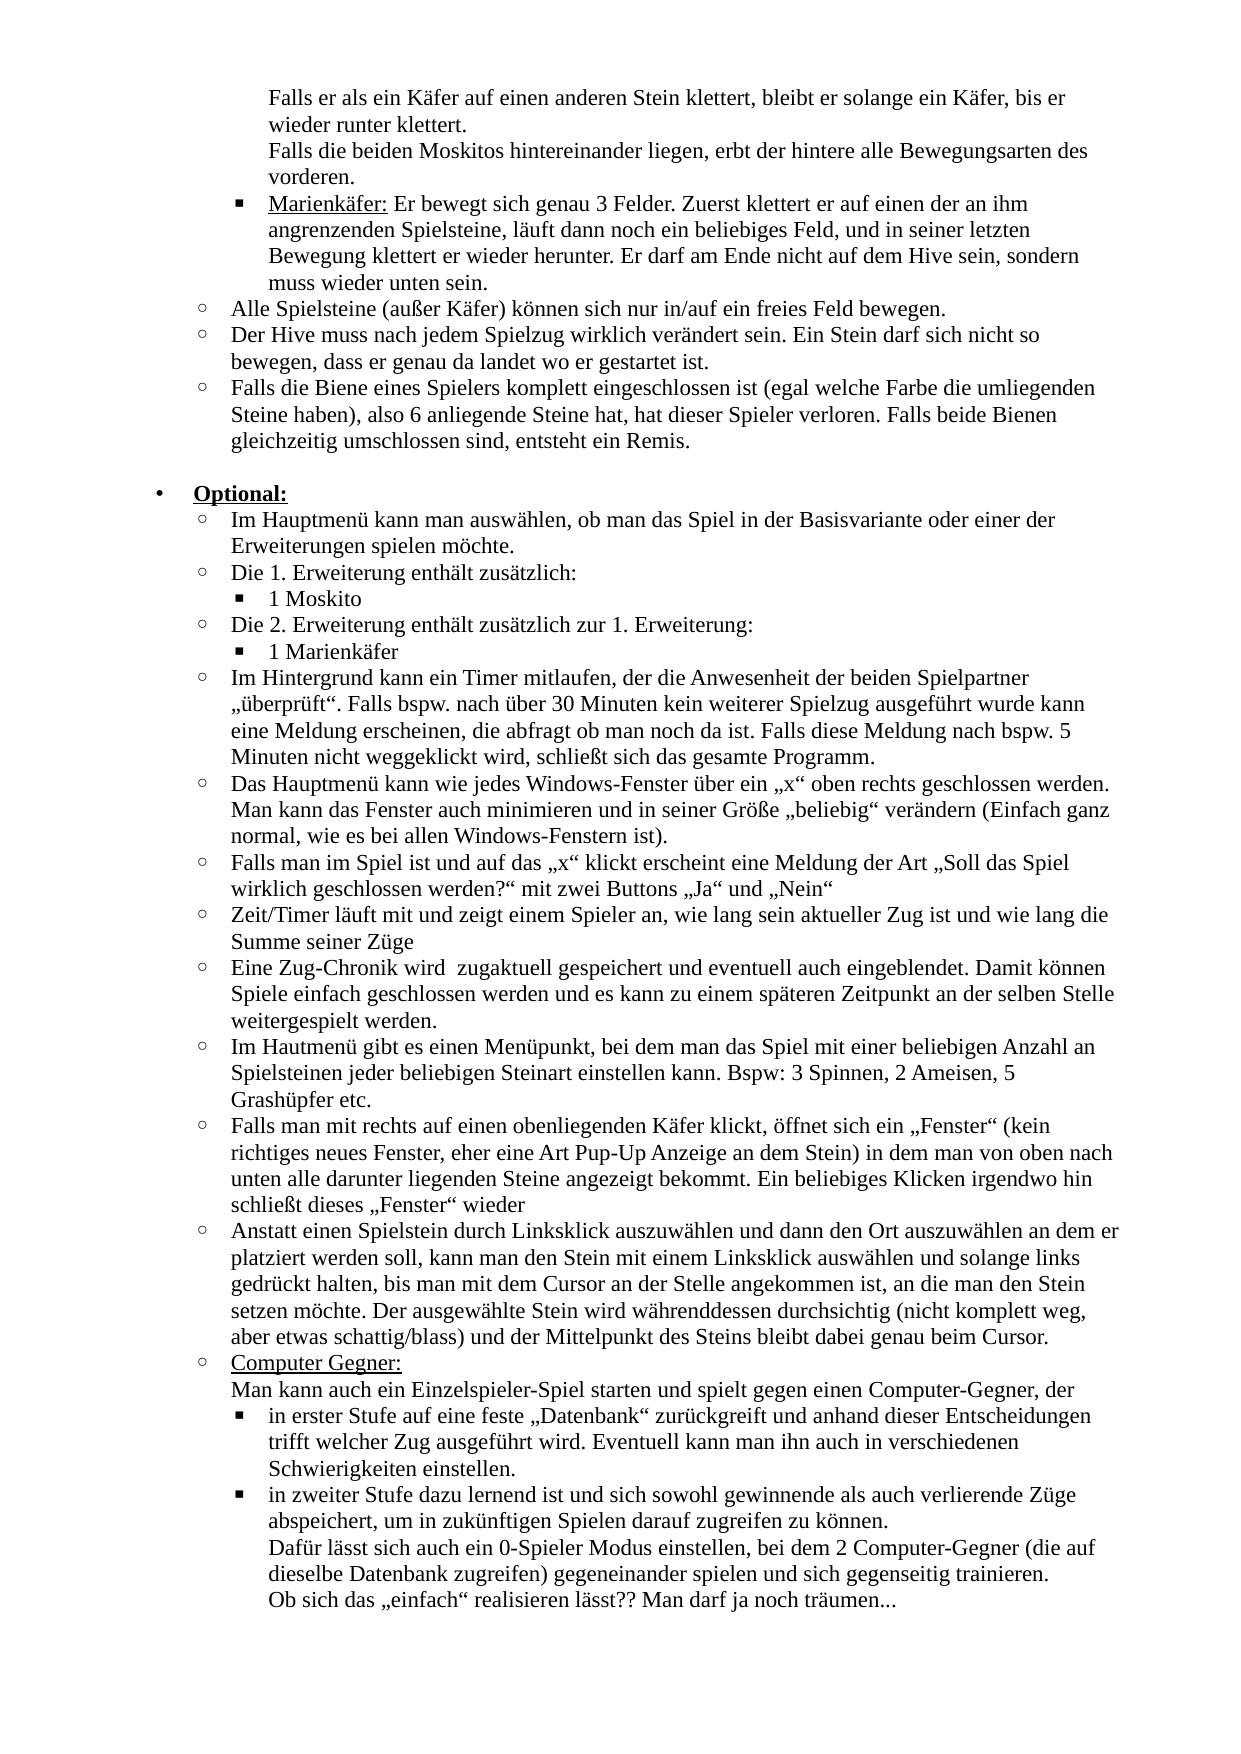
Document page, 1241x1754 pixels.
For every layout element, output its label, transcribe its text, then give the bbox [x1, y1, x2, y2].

list Optional: [156, 480, 1122, 506]
list Computer Gegner: [193, 1349, 1122, 1376]
list Falls er als ein Käfer auf einen anderen Stein klettert, bleibt er solange ein Käfer, bis er wieder runter klettert. [231, 84, 1122, 137]
list Alle Spielsteine (außer Käfer) können sich nur in/auf ein freies Feld bewegen. [193, 295, 1122, 322]
list Die 1. Erweiterung enthält zusätzlich: [193, 559, 1122, 585]
list Falls man im Spiel ist und auf das „x“ klickt erscheint eine Meldung der Art „Soll das Spiel wirklich geschlossen werden?“ mit zwei Buttons „Ja“ und „Nein“ [193, 849, 1122, 901]
list Im Hintergrund kann ein Timer mitlaufen, der die Anwesenheit der beiden Spielpartner „überprüft“. Falls bspw. nach über 30 Minuten kein weiterer Spielzug ausgeführt wurde kann eine Meldung erscheinen, die abfragt ob man noch da ist. Falls diese Meldung nach bspw. 5 Minuten nicht weggeklickt wird, schließt sich das gesamte Programm. [193, 664, 1122, 769]
list in zweiter Stufe dazu lernend ist und sich sowohl gewinnende als auch verlierende Züge abspeichert, um in zukünftigen Spielen darauf zugreifen zu können. [231, 1481, 1122, 1534]
list Falls die beiden Moskitos hintereinander liegen, erbt der hintere alle Bewegungsarten des vorderen. [231, 137, 1122, 190]
list in erster Stufe auf eine feste „Datenbank“ zurückgreift und anhand dieser Entscheidungen trifft welcher Zug ausgeführt wird. Eventuell kann man ihn auch in verschiedenen Schwierigkeiten einstellen. [231, 1402, 1122, 1481]
list Dafür lässt sich auch ein 0-Spieler Modus einstellen, bei dem 2 Computer-Gegner (die auf dieselbe Datenbank zugreifen) gegeneinander spielen und sich gegenseitig trainieren. [231, 1534, 1122, 1587]
list Falls die Biene eines Spielers komplett eingeschlossen ist (egal welche Farbe die umliegenden Steine haben), also 6 anliegende Steine hat, hat dieser Spieler verloren. Falls beide Bienen gleichzeitig umschlossen sind, entsteht ein Remis. [193, 374, 1122, 453]
list 1 Marienkäfer [231, 638, 1122, 664]
list 1 Moskito [231, 585, 1122, 611]
list Das Hauptmenü kann wie jedes Windows-Fenster über ein „x“ oben rechts geschlossen werden. [193, 769, 1122, 796]
list Man kann das Fenster auch minimieren und in seiner Größe „beliebig“ verändern (Einfach ganz normal, wie es bei allen Windows-Fenstern ist). [193, 796, 1122, 849]
list Man kann auch ein Einzelspieler-Spiel starten und spielt gegen einen Computer-Gegner, der [193, 1376, 1122, 1402]
list Im Hautmenü gibt es einen Menüpunkt, bei dem man das Spiel mit einer beliebigen Anzahl an Spielsteinen jeder beliebigen Steinart einstellen kann. Bspw: 3 Spinnen, 2 Ameisen, 5 Grashüpfer etc. [193, 1033, 1122, 1112]
list Der Hive muss nach jedem Spielzug wirklich verändert sein. Ein Stein darf sich nicht so bewegen, dass er genau da landet wo er gestartet ist. [193, 322, 1122, 374]
list Anstatt einen Spielstein durch Linksklick auszuwählen und dann den Ort auszuwählen an dem er platziert werden soll, kann man den Stein mit einem Linksklick auswählen und solange links gedrückt halten, bis man mit dem Cursor an der Stelle angekommen ist, an die man den Stein setzen möchte. Der ausgewählte Stein wird währenddessen durchsichtig (nicht komplett weg, aber etwas schattig/blass) und der Mittelpunkt des Steins bleibt dabei genau beim Cursor. [193, 1218, 1122, 1349]
list Marienkäfer: Er bewegt sich genau 3 Felder. Zuerst klettert er auf einen der an ihm angrenzenden Spielsteine, läuft dann noch ein beliebiges Feld, und in seiner letzten Bewegung klettert er wieder herunter. Er darf am Ende nicht auf dem Hive sein, sondern muss wieder unten sein. [231, 190, 1122, 295]
list Im Hauptmenü kann man auswählen, ob man das Spiel in der Basisvariante oder einer der Erweiterungen spielen möchte. [193, 506, 1122, 559]
list Zeit/Timer läuft mit und zeigt einem Spieler an, wie lang sein aktueller Zug ist und wie lang die Summe seiner Züge [193, 901, 1122, 954]
list Eine Zug-Chronik wird zugaktuell gespeichert und eventuell auch eingeblendet. Damit können Spiele einfach geschlossen werden und es kann zu einem späteren Zeitpunkt an der selben Stelle weitergespielt werden. [193, 954, 1122, 1033]
list Die 2. Erweiterung enthält zusätzlich zur 1. Erweiterung: [193, 611, 1122, 638]
list Falls man mit rechts auf einen obenliegenden Käfer klickt, öffnet sich ein „Fenster“ (kein richtiges neues Fenster, eher eine Art Pup-Up Anzeige an dem Stein) in dem man von oben nach unten alle darunter liegenden Steine angezeigt bekommt. Ein beliebiges Klicken irgendwo hin schließt dieses „Fenster“ wieder [193, 1112, 1122, 1218]
list Ob sich das „einfach“ realisieren lässt?? Man darf ja noch träumen... [231, 1587, 1122, 1613]
